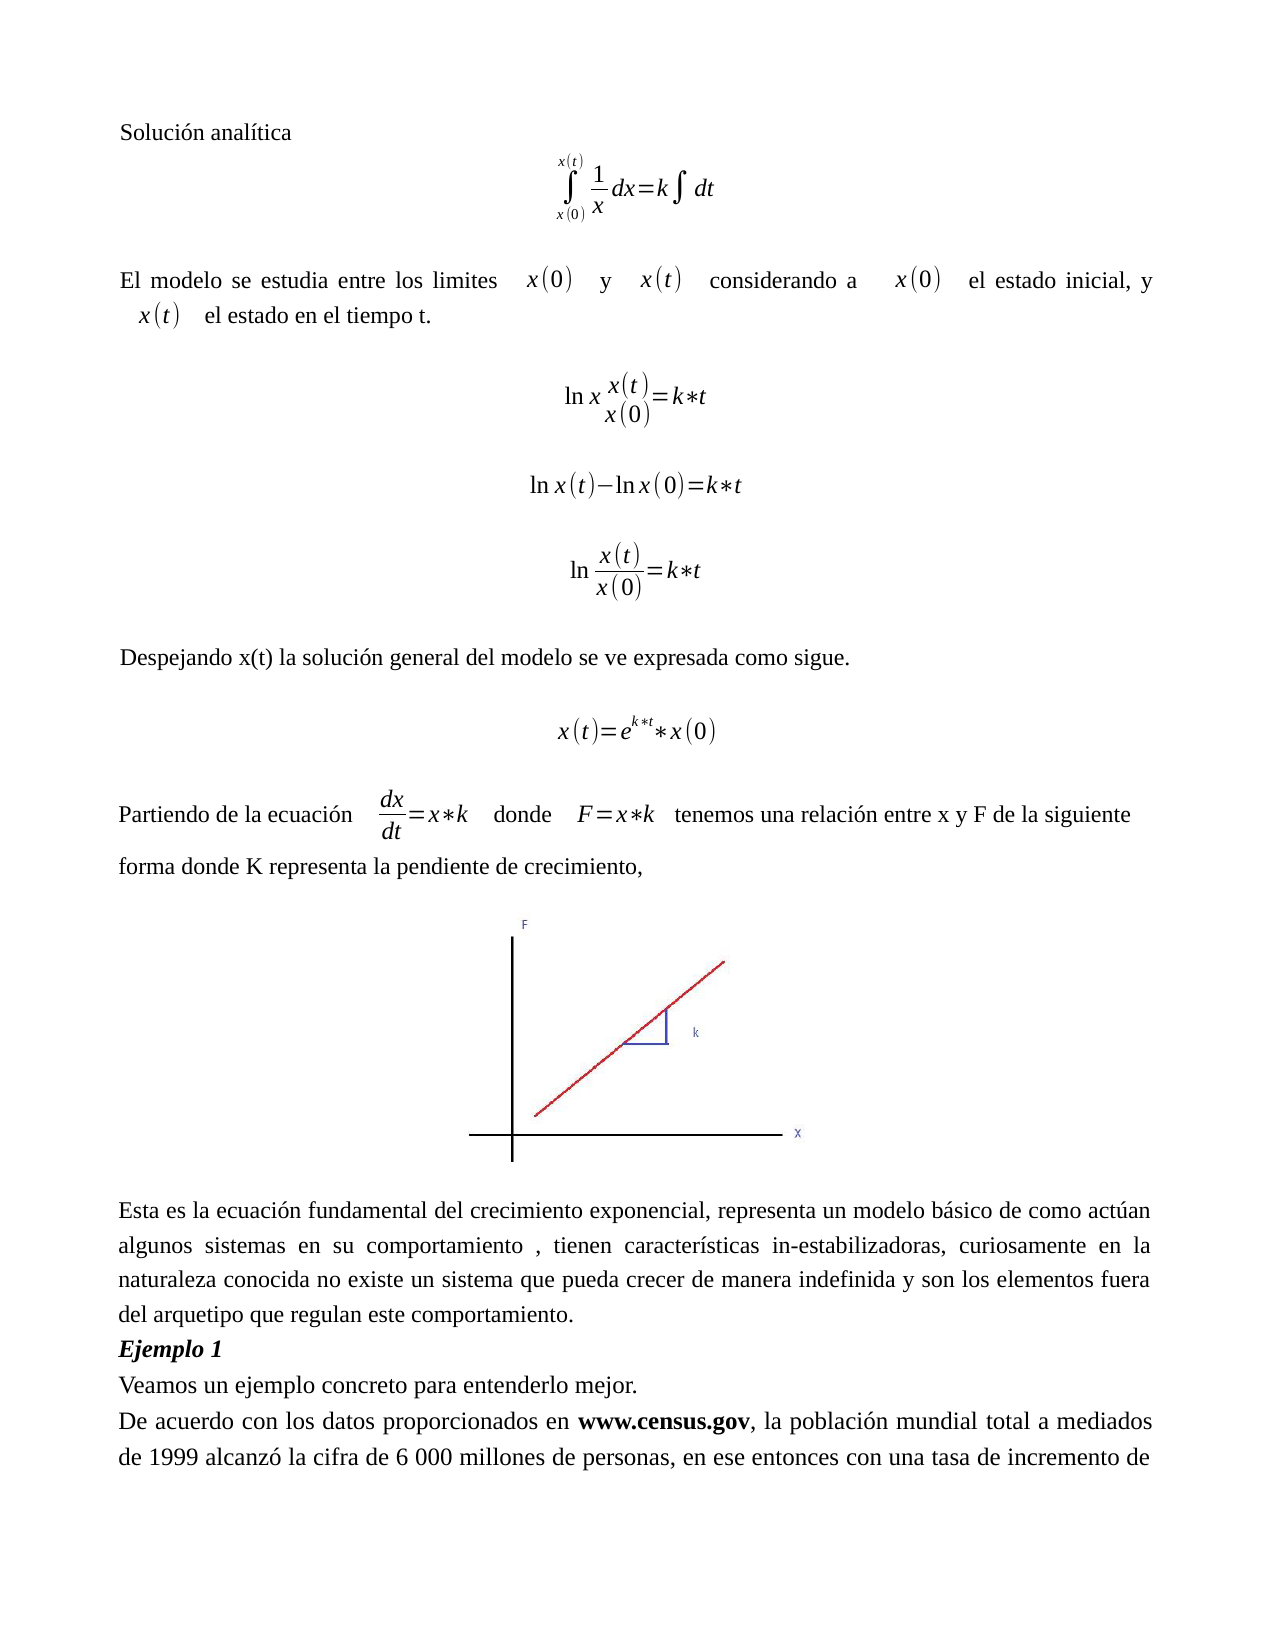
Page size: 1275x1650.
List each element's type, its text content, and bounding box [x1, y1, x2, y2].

text Esta es la ecuación fundamental del crecimiento exponencial, representa un modelo básico de como actúan algunos sistemas en su comportamiento , tienen características in-estabilizadoras, curiosamente en la naturaleza conocida no existe un sistema que pueda crecer de manera indefinida y son los elementos fuera del arquetipo que regulan este comportamiento. [118, 1197, 1153, 1328]
text De acuerdo con los datos proporcionados en www.census.gov, la población mundial total a mediados de 1999 alcanzó la cifra de 6 000 millones de personas, en ese entonces con una tasa de incremento de [118, 1406, 1153, 1471]
text Despejando x(t) la solución general del modelo se ve expresada como sigue. [119, 643, 1153, 671]
text El modelo se estudia entre los limites y considerando a el estado inicial, y el estado en el tiempo t. [119, 266, 1153, 330]
text Partiendo de la ecuación donde tenemos una relación entre x y F de la siguiente forma donde K representa la pendiente de crecimiento, [118, 786, 1153, 879]
text Solución analítica [119, 118, 1153, 146]
picture [442, 886, 833, 1174]
text Veamos un ejemplo concreto para entenderlo mejor. [118, 1370, 1153, 1399]
text Ejemplo 1 [118, 1334, 1153, 1363]
